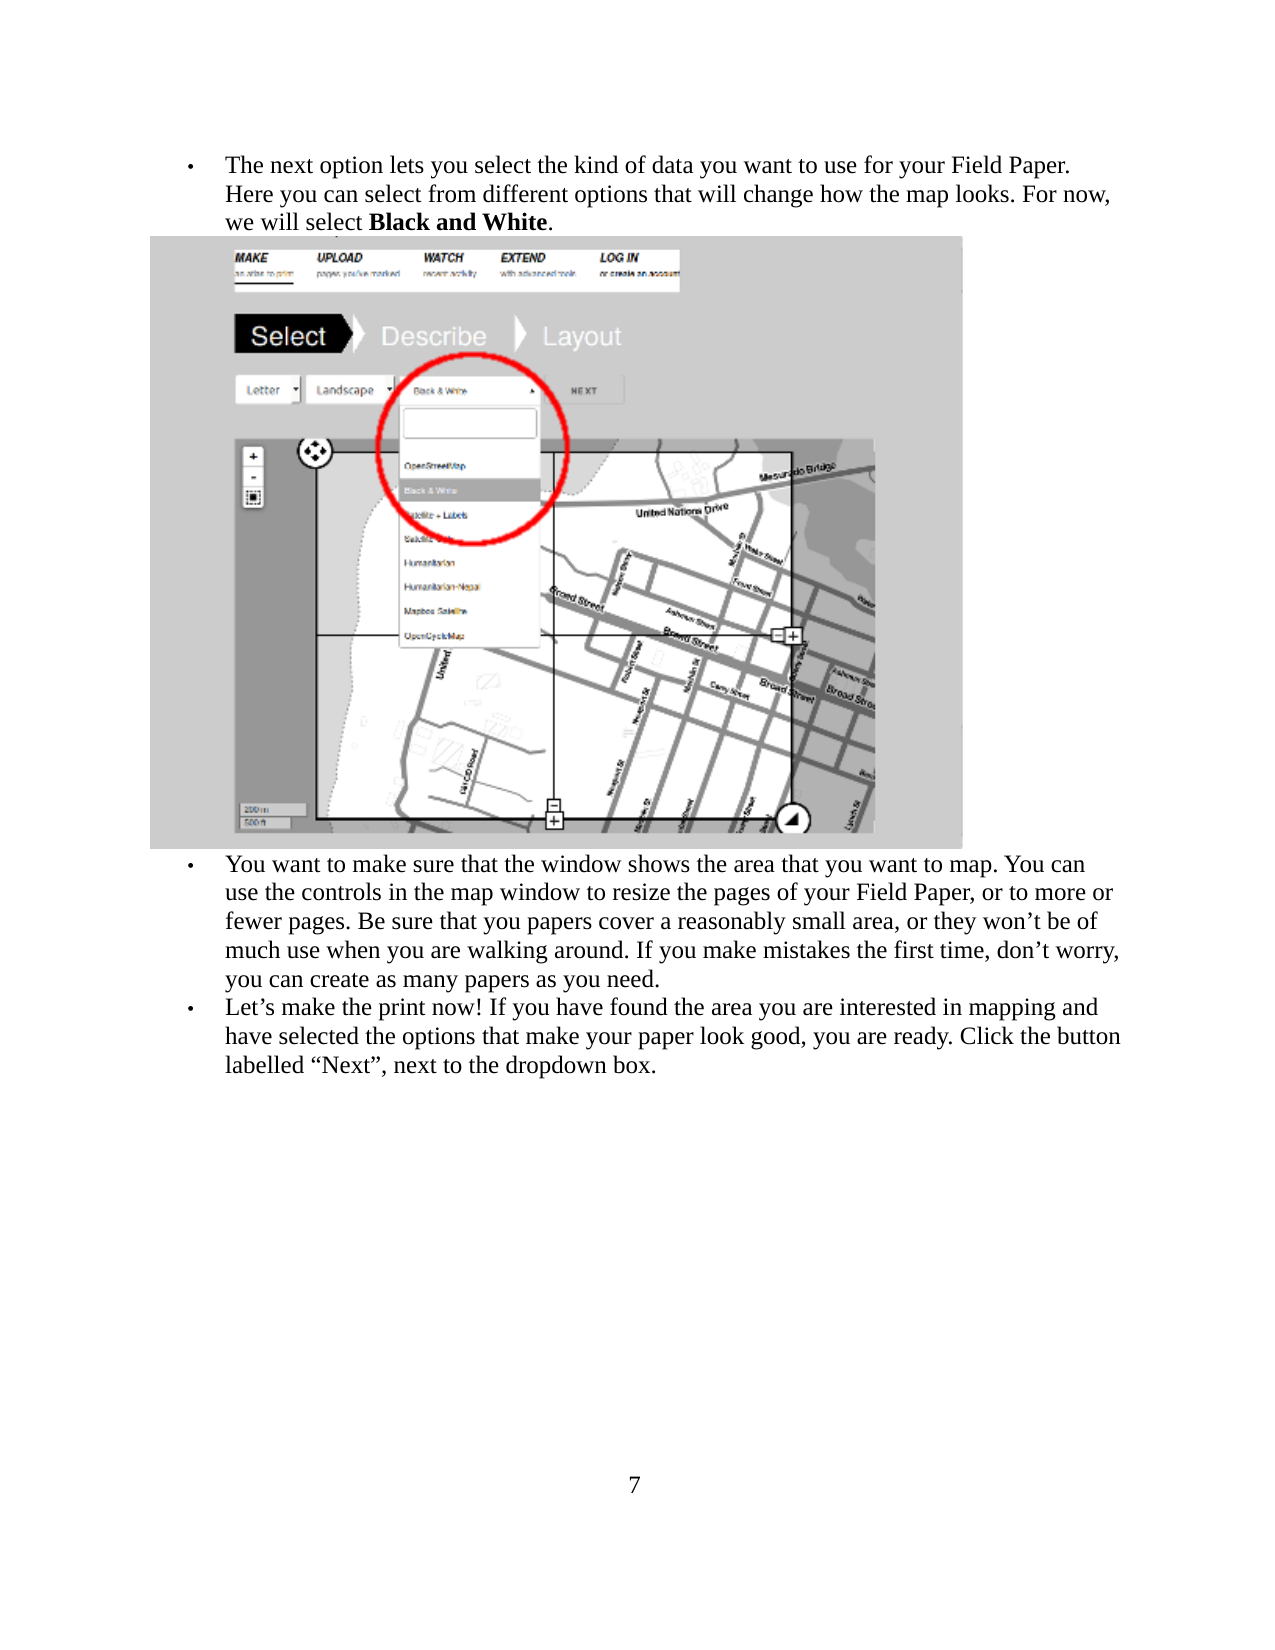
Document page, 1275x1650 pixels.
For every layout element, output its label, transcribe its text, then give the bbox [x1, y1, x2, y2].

picture [150, 236, 963, 849]
list Let’s make the print now! If you have found the area you are interested in mapping and have selected the options that make your paper look good, you are ready. Click the button labelled “Next”, next to the dropdown box. [187, 992, 1125, 1079]
list You want to make sure that the window shows the area that you want to map. You can use the controls in the map window to resize the pages of your Field Paper, or to more or fewer pages. Be sure that you papers cover a reasonably small area, or they won’t be of much use when you are walking around. If you make mistakes the first time, don’t worry, you can create as many papers as you need. [187, 849, 1125, 992]
list The next option lets you select the kind of data you want to use for your Field Paper. Here you can select from different options that will change how the map looks. For now, we will select Black and White. [187, 150, 1125, 236]
